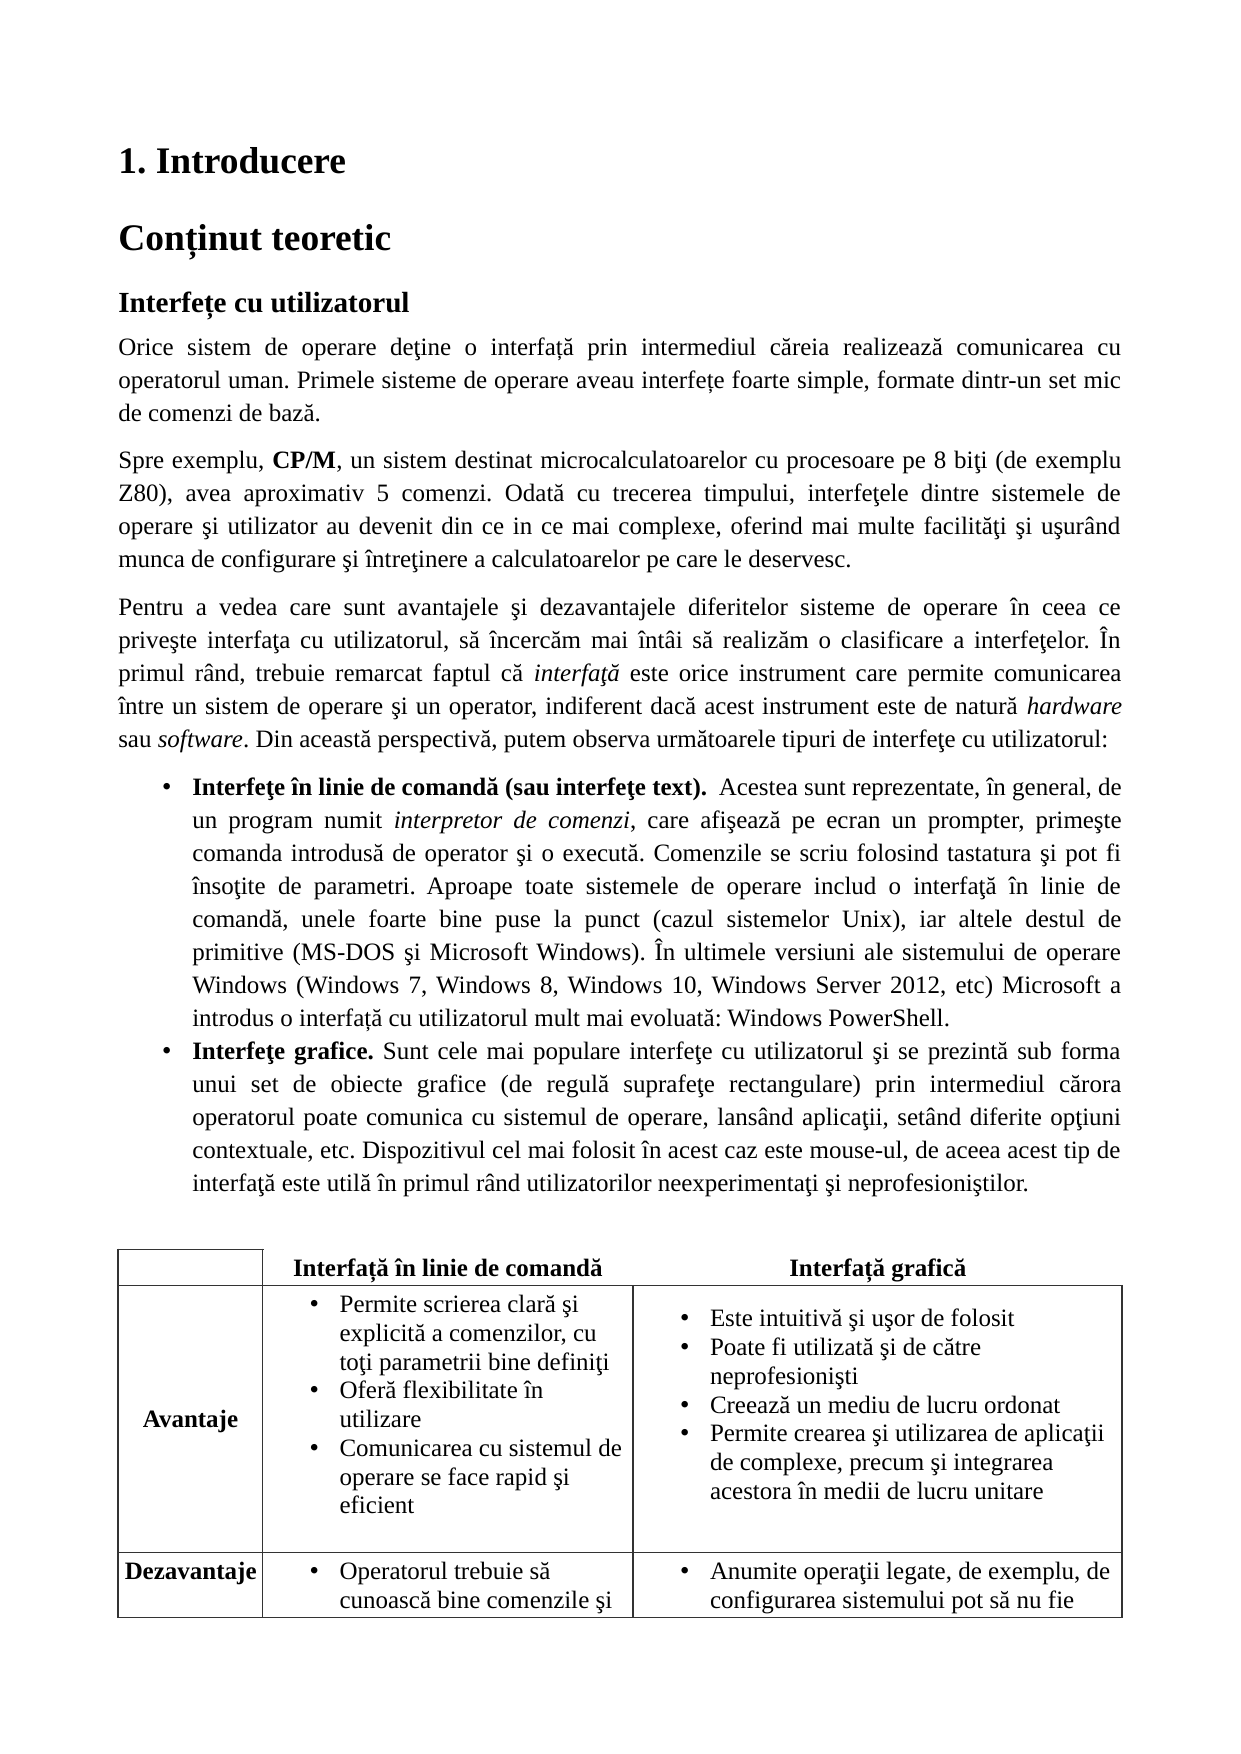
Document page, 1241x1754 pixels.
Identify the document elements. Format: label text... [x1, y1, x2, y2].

text Pentru a vedea care sunt avantajele şi dezavantajele diferitelor sisteme de operare în ceea ce priveşte interfaţa cu utilizatorul, să încercăm mai întâi să realizăm o clasificare a interfeţelor. În primul rând, trebuie remarcat faptul că interfaţă este orice instrument care permite comunicarea între un sistem de operare şi un operator, indiferent dacă acest instrument este de natură hardware sau software. Din această perspectivă, putem observa următoarele tipuri de interfeţe cu utilizatorul: [118, 592, 1122, 753]
table_header [119, 1250, 262, 1285]
subtitle Interfețe cu utilizatorul [118, 286, 1122, 319]
subtitle 1. Introducere [118, 139, 1122, 182]
table_cell Avantaje [119, 1286, 262, 1552]
table_cell Permite scrierea clară şi explicită a comenzilor, cu toţi parametrii bine definiţi Oferă flexibilitate în utilizare Comunicarea cu sistemul de operare se face rapid şi eficient [263, 1286, 632, 1552]
list Interfeţe în linie de comandă (sau interfeţe text). Acestea sunt reprezentate, în general, de un program numit interpretor de comenzi, care afişează pe ecran un prompter, primeşte comanda introdusă de operator şi o execută. Comenzile se scriu folosind tastatura şi pot fi însoţite de parametri. Aproape toate sistemele de operare includ o interfaţă în linie de comandă, unele foarte bine puse la punct (cazul sistemelor Unix), iar altele destul de primitive (MS-DOS şi Microsoft Windows). În ultimele versiuni ale sistemului de operare Windows (Windows 7, Windows 8, Windows 10, Windows Server 2012, etc) Microsoft a introdus o interfață cu utilizatorul mult mai evoluată: Windows PowerShell. [162, 772, 1122, 1032]
subtitle Conținut teoretic [118, 215, 1122, 258]
list Interfeţe grafice. Sunt cele mai populare interfeţe cu utilizatorul şi se prezintă sub forma unui set de obiecte grafice (de regulă suprafeţe rectangulare) prin intermediul cărora operatorul poate comunica cu sistemul de operare, lansând aplicaţii, setând diferite opţiuni contextuale, etc. Dispozitivul cel mai folosit în acest caz este mouse-ul, de aceea acest tip de interfaţă este utilă în primul rând utilizatorilor neexperimentaţi şi neprofesioniştilor. [162, 1036, 1122, 1197]
table_header Interfață în linie de comandă [263, 1249, 633, 1285]
table_cell Este intuitivă şi uşor de folosit Poate fi utilizată şi de către neprofesionişti Creează un mediu de lucru ordonat Permite crearea şi utilizarea de aplicaţii de complexe, precum şi integrarea acestora în medii de lucru unitare [634, 1286, 1121, 1552]
table_cell Anumite operaţii legate, de exemplu, de configurarea sistemului pot să nu fie [634, 1553, 1121, 1616]
text Orice sistem de operare deţine o interfață prin intermediul căreia realizează comunicarea cu operatorul uman. Primele sisteme de operare aveau interfețe foarte simple, formate dintr-un set mic de comenzi de bază. [118, 332, 1122, 426]
table_header Interfață grafică [633, 1249, 1122, 1285]
text Spre exemplu, CP/M, un sistem destinat microcalculatoarelor cu procesoare pe 8 biţi (de exemplu Z80), avea aproximativ 5 comenzi. Odată cu trecerea timpului, interfeţele dintre sistemele de operare şi utilizator au devenit din ce in ce mai complexe, oferind mai multe facilităţi şi uşurând munca de configurare şi întreţinere a calculatoarelor pe care le deservesc. [118, 445, 1122, 573]
table_cell Dezavantaje [119, 1553, 262, 1616]
table_cell Operatorul trebuie să cunoască bine comenzile şi efectele lor Este mai greu de utilizat de către neprofesionişti [263, 1553, 632, 1616]
